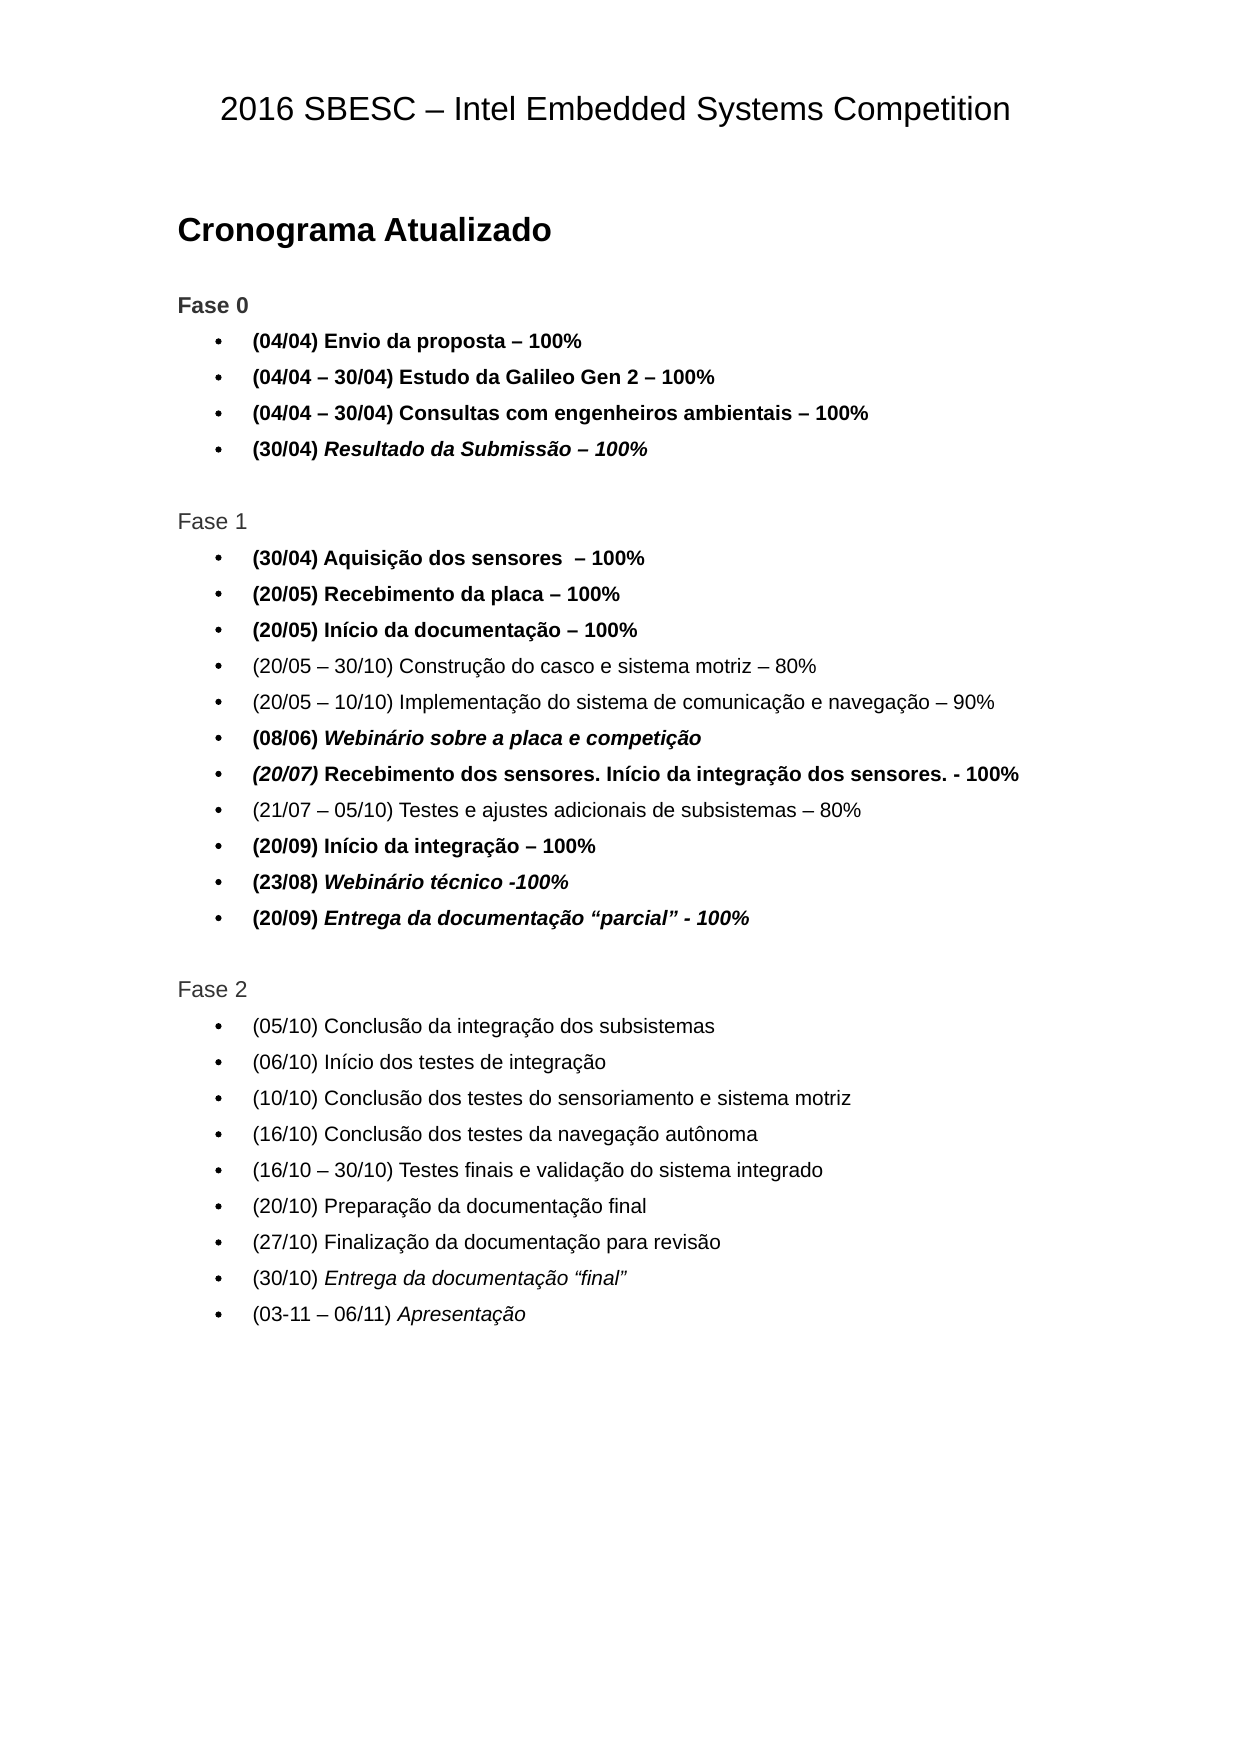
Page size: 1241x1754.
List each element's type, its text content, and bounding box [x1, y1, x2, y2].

list (20/07) Recebimento dos sensores. Início da integração dos sensores. - 100% [215, 754, 1063, 786]
list (04/04 – 30/04) Consultas com engenheiros ambientais – 100% [215, 393, 1063, 426]
list (30/10) Entrega da documentação “final” [215, 1258, 1063, 1291]
text Cronograma Atualizado [177, 193, 1063, 258]
list (06/10) Início dos testes de integração [215, 1042, 1063, 1074]
list Fase 1 [177, 501, 1063, 533]
list (27/10) Finalização da documentação para revisão [215, 1222, 1063, 1255]
list (20/05) Início da documentação – 100% [215, 609, 1063, 642]
list (20/09) Início da integração – 100% [215, 826, 1063, 858]
list (03-11 – 06/11) Apresentação [215, 1294, 1063, 1327]
list (10/10) Conclusão dos testes do sensoriamento e sistema motriz [215, 1078, 1063, 1111]
list (20/10) Preparação da documentação final [215, 1186, 1063, 1219]
list (16/10 – 30/10) Testes finais e validação do sistema integrado [215, 1150, 1063, 1183]
list Fase 2 [177, 969, 1063, 1002]
list (30/04) Resultado da Submissão – 100% [215, 429, 1063, 462]
list (20/09) Entrega da documentação “parcial” - 100% [215, 898, 1063, 930]
list (23/08) Webinário técnico -100% [215, 862, 1063, 894]
list Fase 0 [177, 285, 1063, 317]
list (04/04) Envio da proposta – 100% [215, 321, 1063, 354]
list (20/05 – 10/10) Implementação do sistema de comunicação e navegação – 90% [215, 682, 1063, 714]
list (05/10) Conclusão da integração dos subsistemas [215, 1006, 1063, 1038]
list (16/10) Conclusão dos testes da navegação autônoma [215, 1114, 1063, 1147]
list (21/07 – 05/10) Testes e ajustes adicionais de subsistemas – 80% [215, 790, 1063, 822]
list (20/05 – 30/10) Construção do casco e sistema motriz – 80% [215, 646, 1063, 678]
list (20/05) Recebimento da placa – 100% [215, 573, 1063, 606]
list (08/06) Webinário sobre a placa e competição [215, 718, 1063, 750]
list (04/04 – 30/04) Estudo da Galileo Gen 2 – 100% [215, 357, 1063, 390]
list (30/04) Aquisição dos sensores – 100% [215, 537, 1063, 570]
